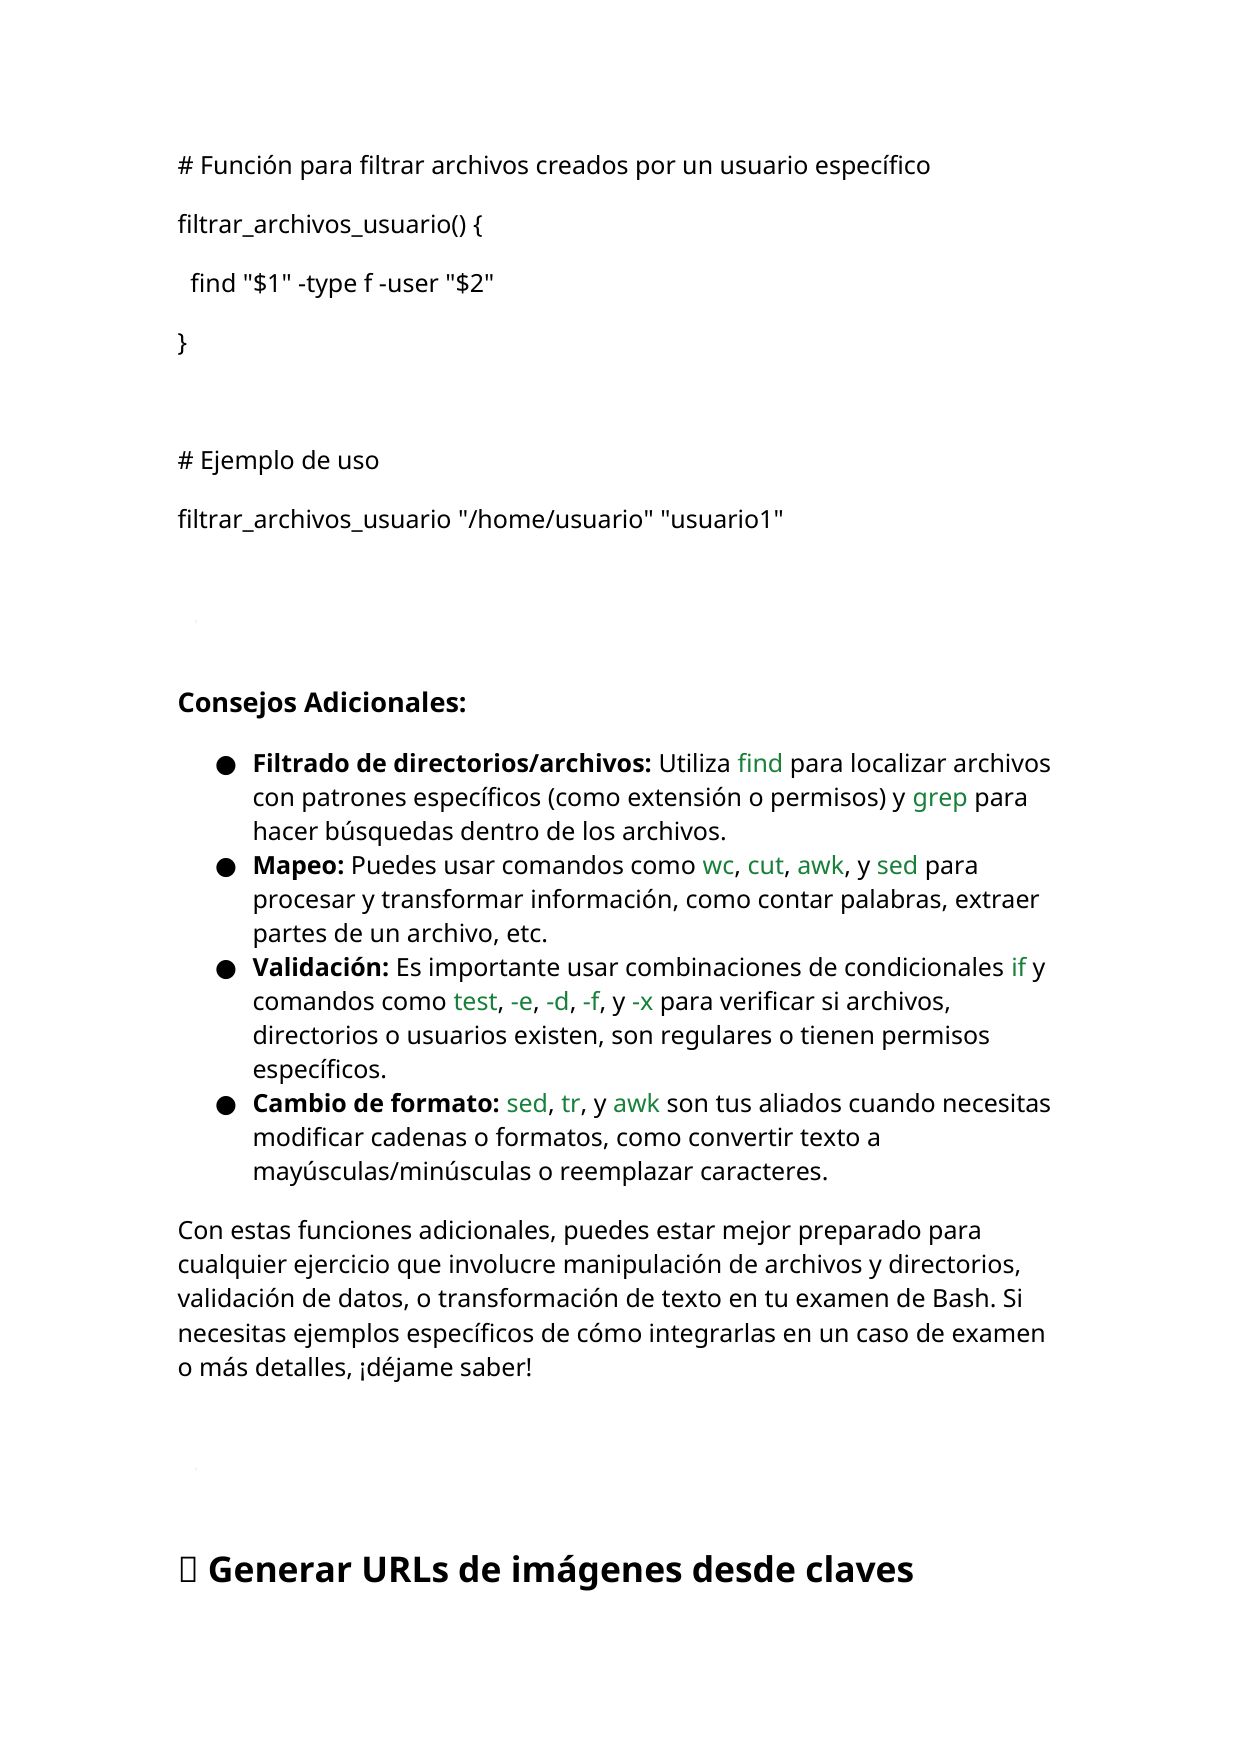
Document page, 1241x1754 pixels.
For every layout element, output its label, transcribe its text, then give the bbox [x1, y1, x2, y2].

list Validación: Es importante usar combinaciones de condicionales if y comandos como test, -e, -d, -f, y -x para verificar si archivos, directorios o usuarios existen, son regulares o tienen permisos específicos. [215, 949, 1063, 1086]
list Filtrado de directorios/archivos: Utiliza find para localizar archivos con patrones específicos (como extensión o permisos) y grep para hacer búsquedas dentro de los archivos. [215, 745, 1063, 847]
text Con estas funciones adicionales, puedes estar mejor preparado para cualquier ejercicio que involucre manipulación de archivos y directorios, validación de datos, o transformación de texto en tu examen de Bash. Si necesitas ejemplos específicos de cómo integrarlas en un caso de examen o más detalles, ¡déjame saber! [177, 1213, 1063, 1383]
text find "$1" -type f -user "$2" [177, 266, 1063, 300]
text # Función para filtrar archivos creados por un usuario específico [177, 148, 1063, 182]
text } [177, 325, 1063, 359]
text filtrar_archivos_usuario() { [177, 207, 1063, 241]
subtitle 📌 Generar URLs de imágenes desde claves [177, 1544, 1063, 1592]
list Mapeo: Puedes usar comandos como wc, cut, awk, y sed para procesar y transformar información, como contar palabras, extraer partes de un archivo, etc. [215, 847, 1063, 949]
text filtrar_archivos_usuario "/home/usuario" "usuario1" [177, 502, 1063, 536]
subtitle Consejos Adicionales: [177, 683, 1063, 720]
text # Ejemplo de uso [177, 443, 1063, 477]
list Cambio de formato: sed, tr, y awk son tus aliados cuando necesitas modificar cadenas o formatos, como convertir texto a mayúsculas/minúsculas o reemplazar caracteres. [215, 1086, 1063, 1188]
